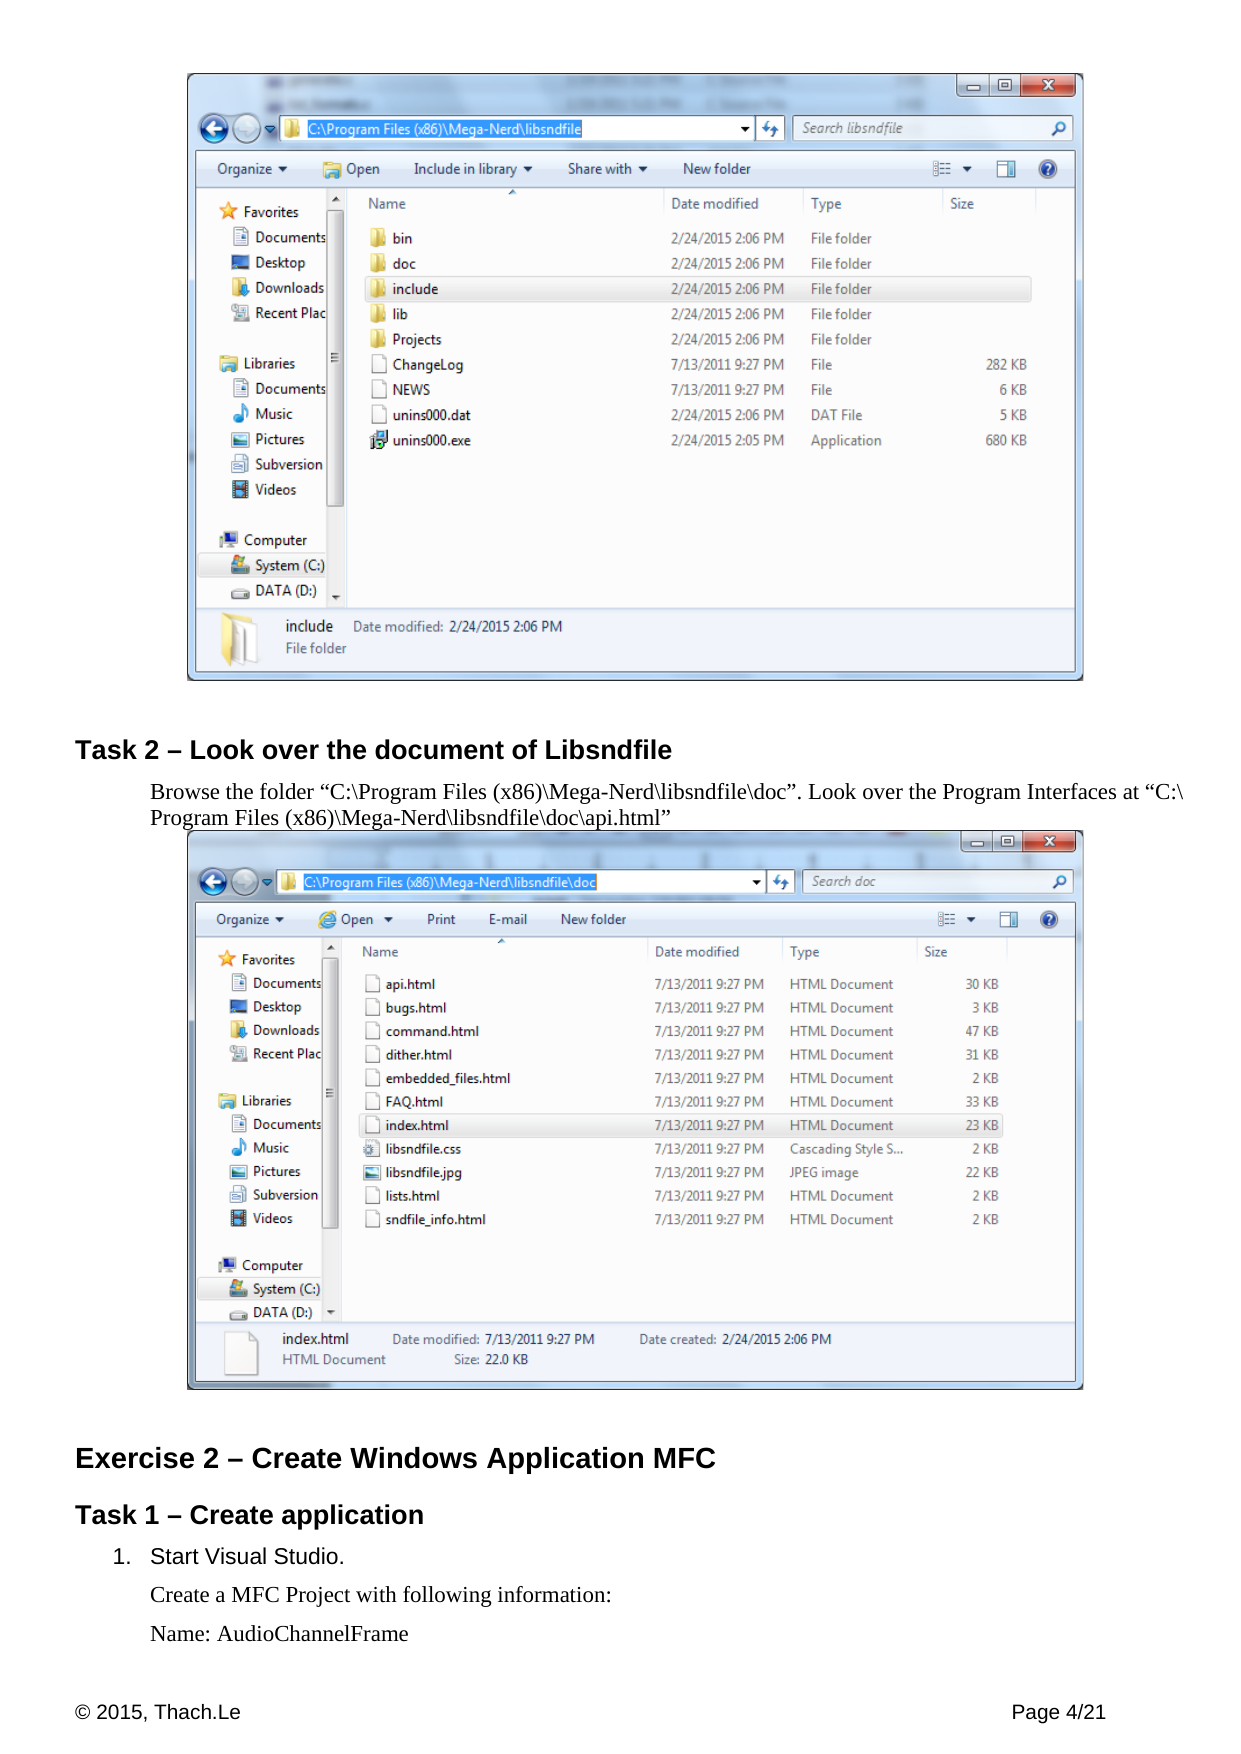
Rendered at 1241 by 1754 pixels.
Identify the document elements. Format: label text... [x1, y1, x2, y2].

subtitle Start Visual Studio. [112, 1543, 1196, 1569]
subtitle Exercise 2 – Create Windows Application MFC [75, 1445, 1196, 1474]
text Name: AudioChannelFrame [150, 1620, 1196, 1647]
subtitle Task 2 – Look over the document of Libsndfile [75, 734, 1196, 765]
picture [187, 73, 1084, 681]
subtitle Task 1 – Create application [75, 1499, 1196, 1530]
text Create a MFC Project with following information: [150, 1581, 1196, 1608]
text Browse the folder “C:\Program Files (x86)\Mega-Nerd\libsndfile\doc”. Look over the Program Interfaces at “C:\Program Files (x86)\Mega-Nerd\libsndfile\doc\api.html” [150, 778, 1196, 831]
picture [187, 830, 1084, 1390]
